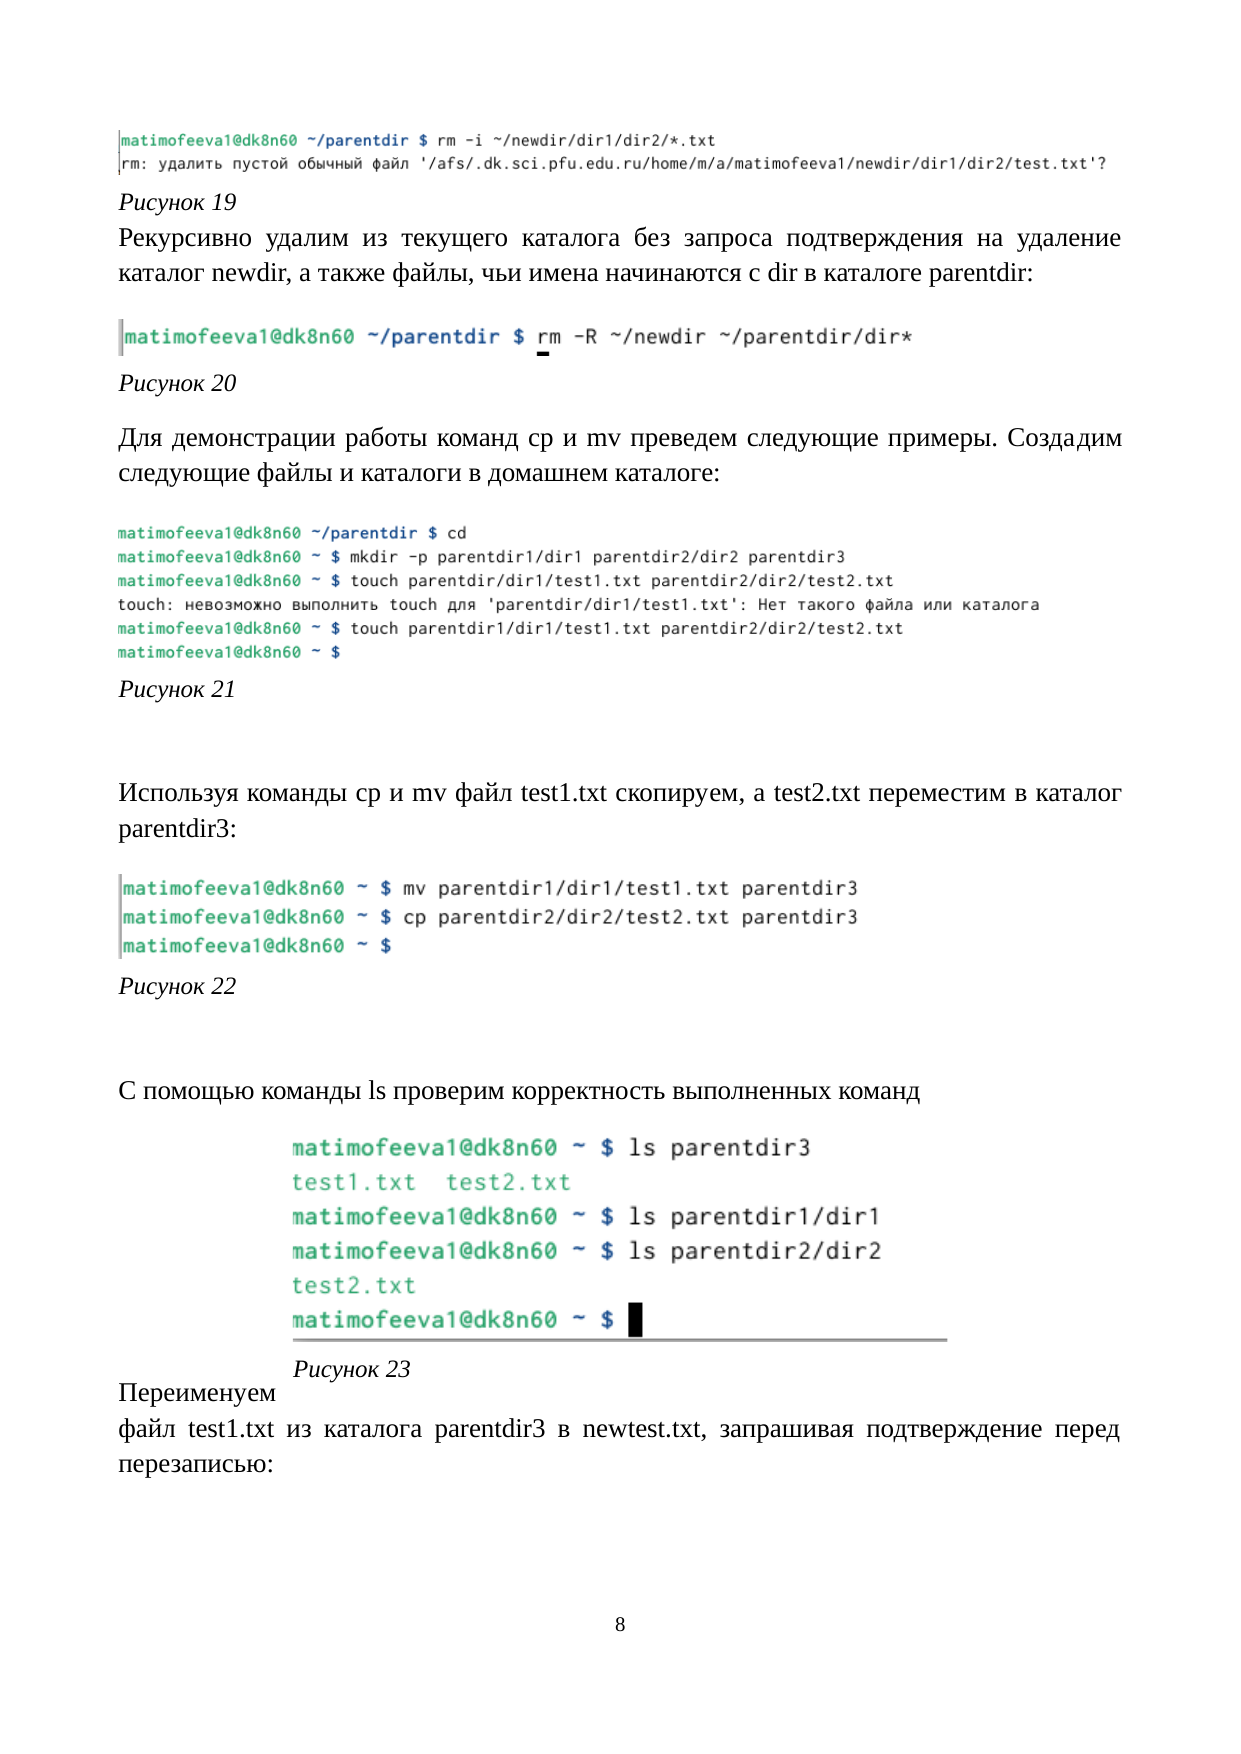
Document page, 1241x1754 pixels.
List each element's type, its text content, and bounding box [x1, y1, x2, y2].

text С помощью команды ls проверим корректность выполненных команд [118, 1074, 1122, 1105]
text [118, 118, 1122, 130]
picture [292, 1137, 948, 1342]
picture [118, 319, 1122, 356]
text Переименуем файл test1.txt из каталога parentdir3 в newtest.txt, запрашивая подтверждение перед перезаписью: [118, 1376, 1122, 1479]
picture [118, 874, 1122, 959]
text Для демонстрации работы команд cp и mv преведем следующие примеры. Создадим следующие файлы и каталоги в домашнем каталоге: [118, 397, 1122, 488]
text Рисунок 20 [118, 356, 1122, 397]
text Рисунок 21 [118, 662, 1122, 703]
text Рисунок 23 [293, 1342, 947, 1383]
text Используя команды cp и mv файл test1.txt скопируем, а test2.txt переместим в каталог parentdir3: [118, 776, 1122, 843]
text Рисунок 22 [118, 959, 1122, 1000]
picture [118, 519, 1122, 662]
text [118, 307, 1122, 319]
text Рекурсивно удалим из текущего каталога без запроса подтверждения на удаление каталог newdir, а также файлы, чьи имена начинаются с dir в каталоге parentdir: [118, 216, 1122, 288]
text Рисунок 19 [118, 175, 1122, 216]
picture [118, 130, 1122, 175]
